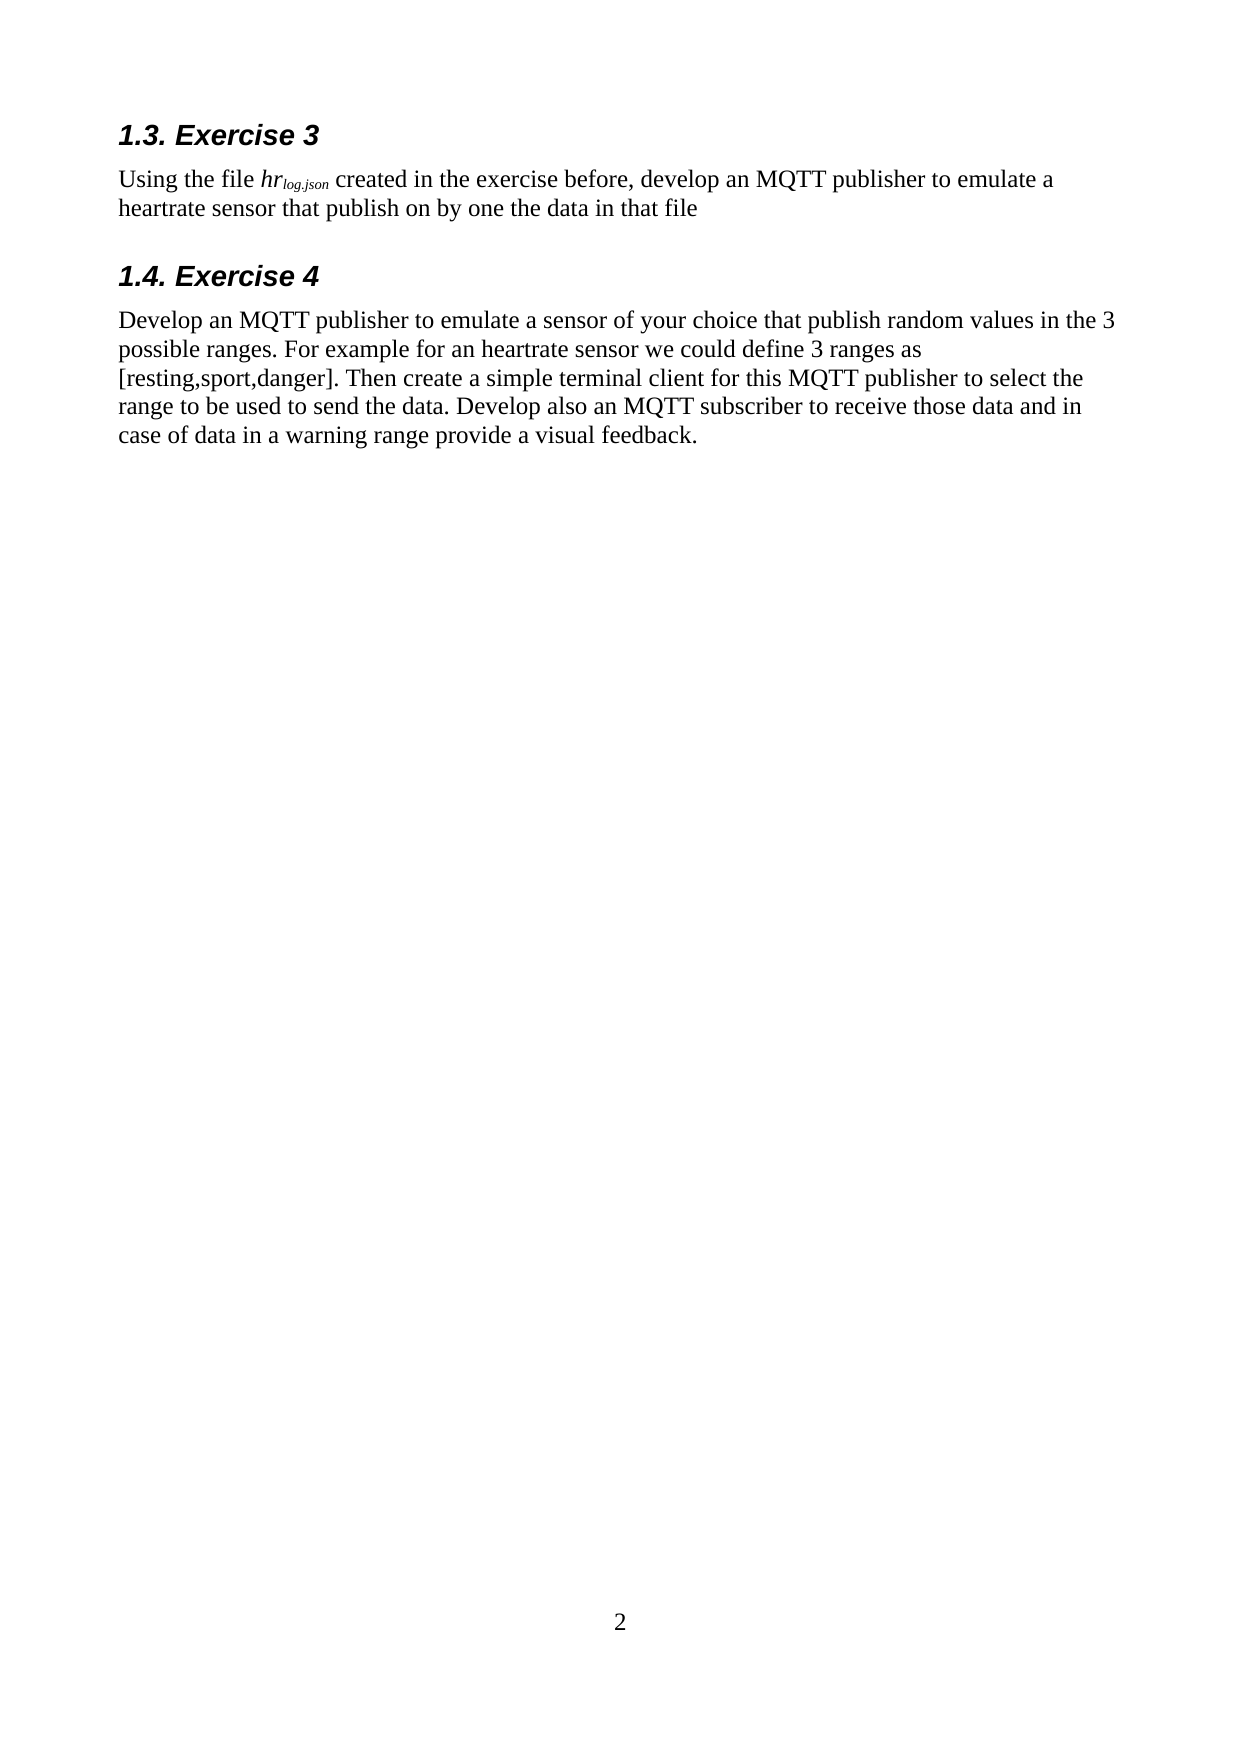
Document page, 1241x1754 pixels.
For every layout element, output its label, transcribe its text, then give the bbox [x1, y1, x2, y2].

subtitle Exercise 3 [118, 118, 1122, 152]
subtitle Exercise 4 [118, 259, 1122, 293]
text Develop an MQTT publisher to emulate a sensor of your choice that publish random values in the 3 possible ranges. For example for an heartrate sensor we could define 3 ranges as [resting,sport,danger]. Then create a simple terminal client for this MQTT publisher to select the range to be used to send the data. Develop also an MQTT subscriber to receive those data and in case of data in a warning range provide a visual feedback. [118, 305, 1122, 449]
text Using the file hrlog.json created in the exercise before, develop an MQTT publisher to emulate a heartrate sensor that publish on by one the data in that file [118, 164, 1122, 222]
